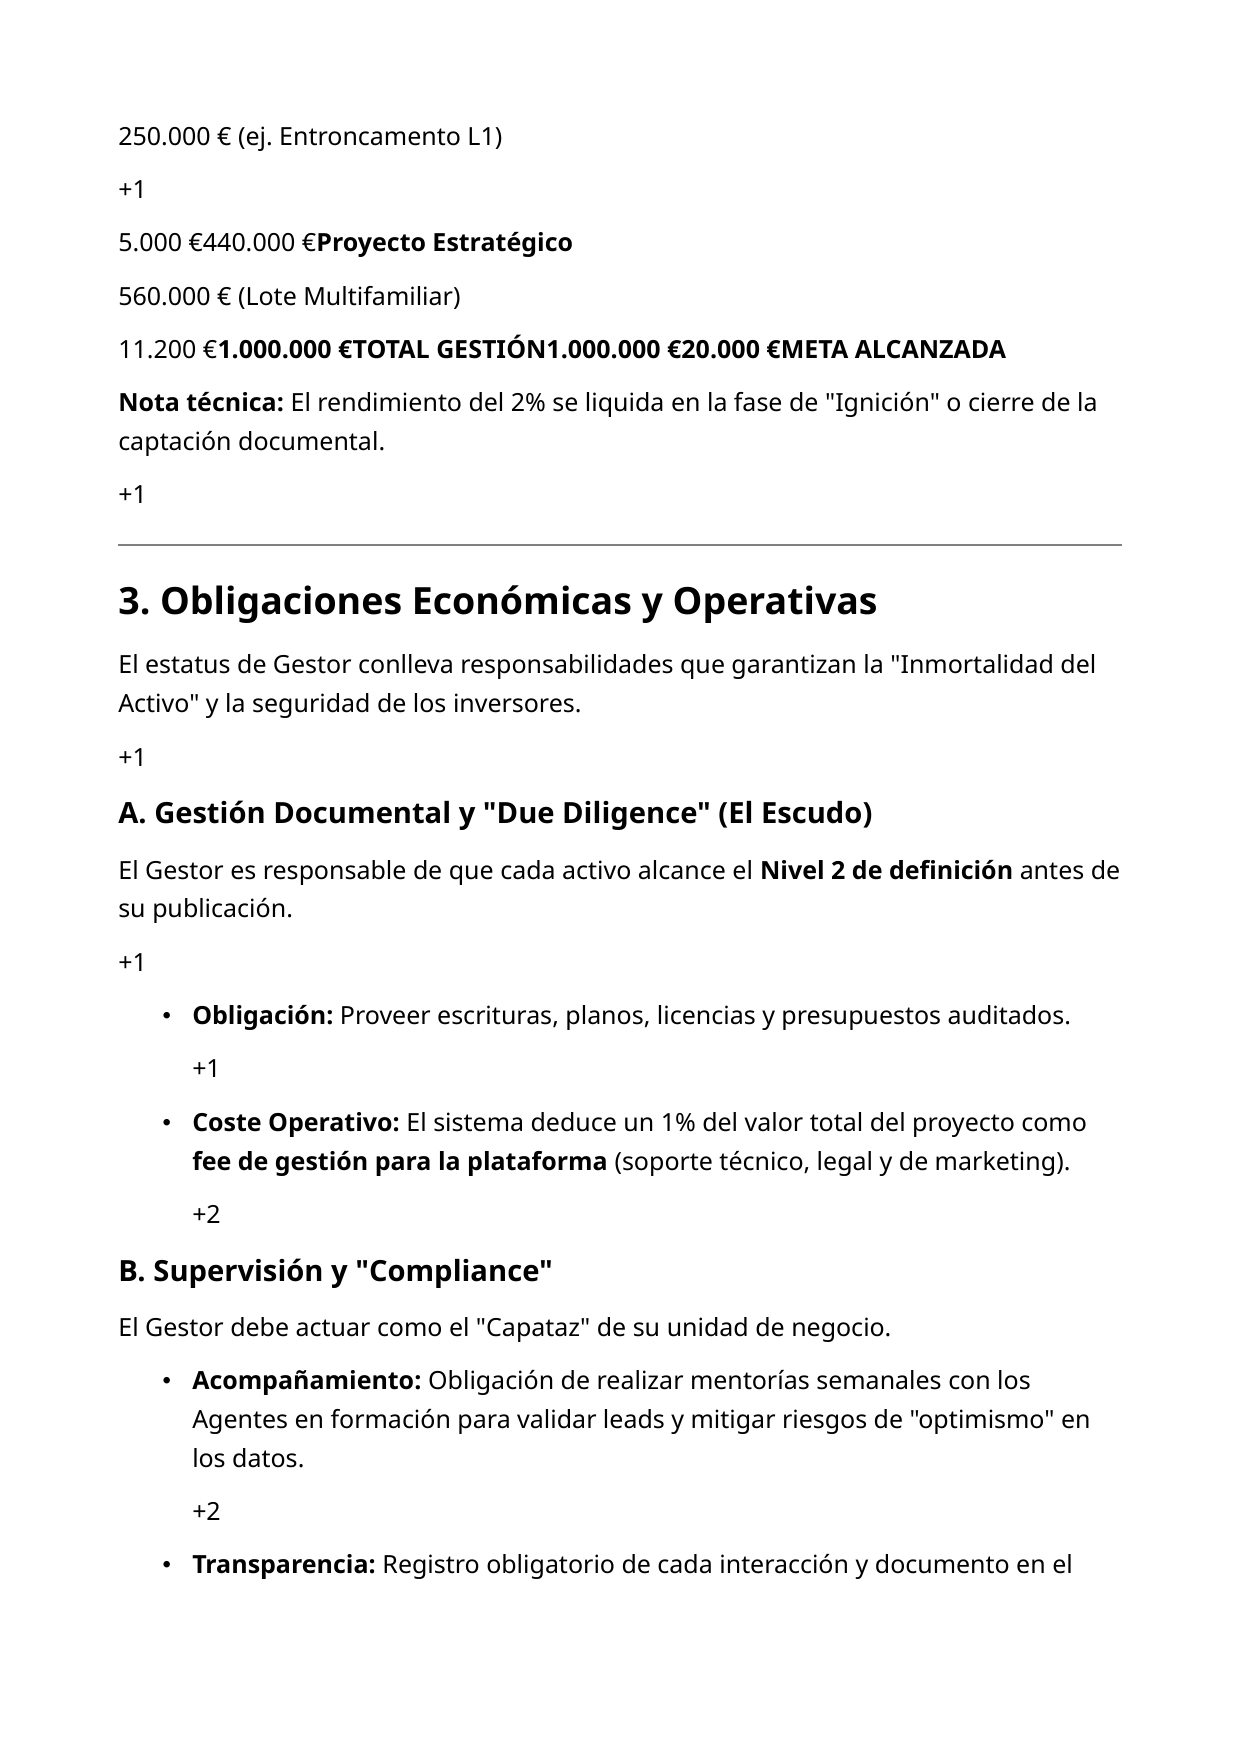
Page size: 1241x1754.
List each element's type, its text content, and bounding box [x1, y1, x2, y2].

table_cell 250.000 € (ej. Entroncamento L1) +1 5.000 €440.000 €Proyecto Estratégico 560.000 € (Lote Multifamiliar) 11.200 €1.000.000 €TOTAL GESTIÓN1.000.000 €20.000 €META ALCANZADA Nota técnica: El rendimiento del 2% se liquida en la fase de "Ignición" o cierre de la captación documental. +1 [118, 118, 1122, 544]
table_cell 3. Obligaciones Económicas y Operativas El estatus de Gestor conlleva responsabilidades que garantizan la "Inmortalidad del Activo" y la seguridad de los inversores. +1 A. Gestión Documental y "Due Diligence" (El Escudo) El Gestor es responsable de que cada activo alcance el Nivel 2 de definición antes de su publicación. +1 Obligación: Proveer escrituras, planos, licencias y presupuestos auditados. +1 Coste Operativo: El sistema deduce un 1% del valor total del proyecto como fee de gestión para la plataforma (soporte técnico, legal y de marketing). +2 B. Supervisión y "Compliance" El Gestor debe actuar como el "Capataz" de su unidad de negocio. Acompañamiento: Obligación de realizar mentorías semanales con los Agentes en formación para validar leads y mitigar riesgos de "optimismo" en los datos. +2 Transparencia: Registro obligatorio de cada interacción y documento en el [118, 546, 1122, 1581]
